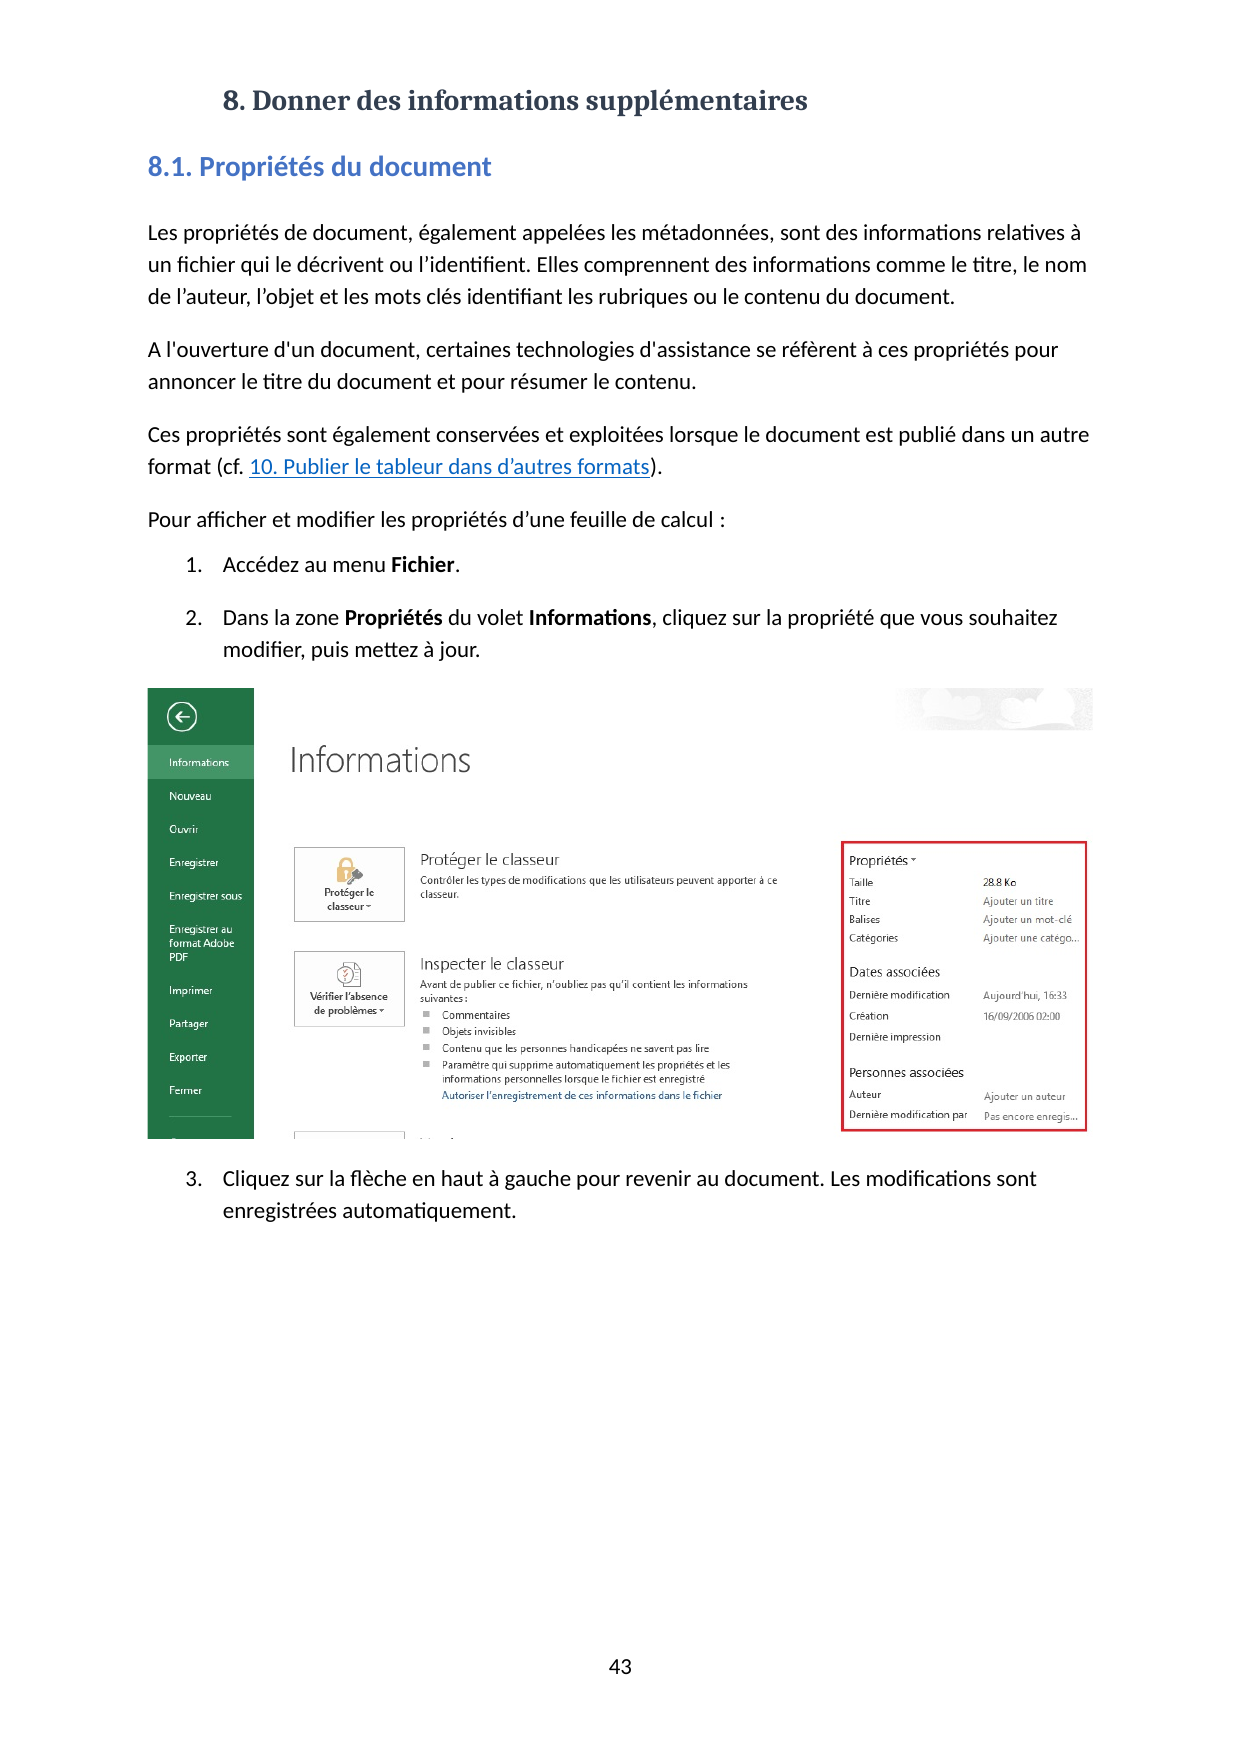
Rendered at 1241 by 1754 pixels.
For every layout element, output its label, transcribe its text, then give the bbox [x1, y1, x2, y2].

list Dans la zone Propriétés du volet Informations, cliquez sur la propriété que vous souhaitez modifier, puis mettez à jour. [185, 603, 1093, 663]
text Les propriétés de document, également appelées les métadonnées, sont des informations relatives à un fichier qui le décrivent ou l’identifient. Elles comprennent des informations comme le titre, le nom de l’auteur, l’objet et les mots clés identifiant les rubriques ou le contenu du document. [148, 218, 1093, 310]
text Pour afficher et modifier les propriétés d’une feuille de calcul : [148, 506, 1093, 533]
text A l'ouverture d'un document, certaines technologies d'assistance se réfèrent à ces propriétés pour annoncer le titre du document et pour résumer le contenu. [148, 335, 1093, 395]
list Accédez au menu Fichier. [185, 550, 1093, 578]
text Ces propriétés sont également conservées et exploitées lorsque le document est publié dans un autre format (cf. 10. Publier le tableur dans d’autres formats). [148, 420, 1093, 481]
list Cliquez sur la flèche en haut à gauche pour revenir au document. Les modifications sont enregistrées automatiquement. [185, 1164, 1093, 1224]
subtitle 8. Donner des informations supplémentaires [185, 84, 1093, 118]
subtitle 8.1. Propriétés du document [148, 148, 1093, 183]
picture [147, 688, 1093, 1139]
